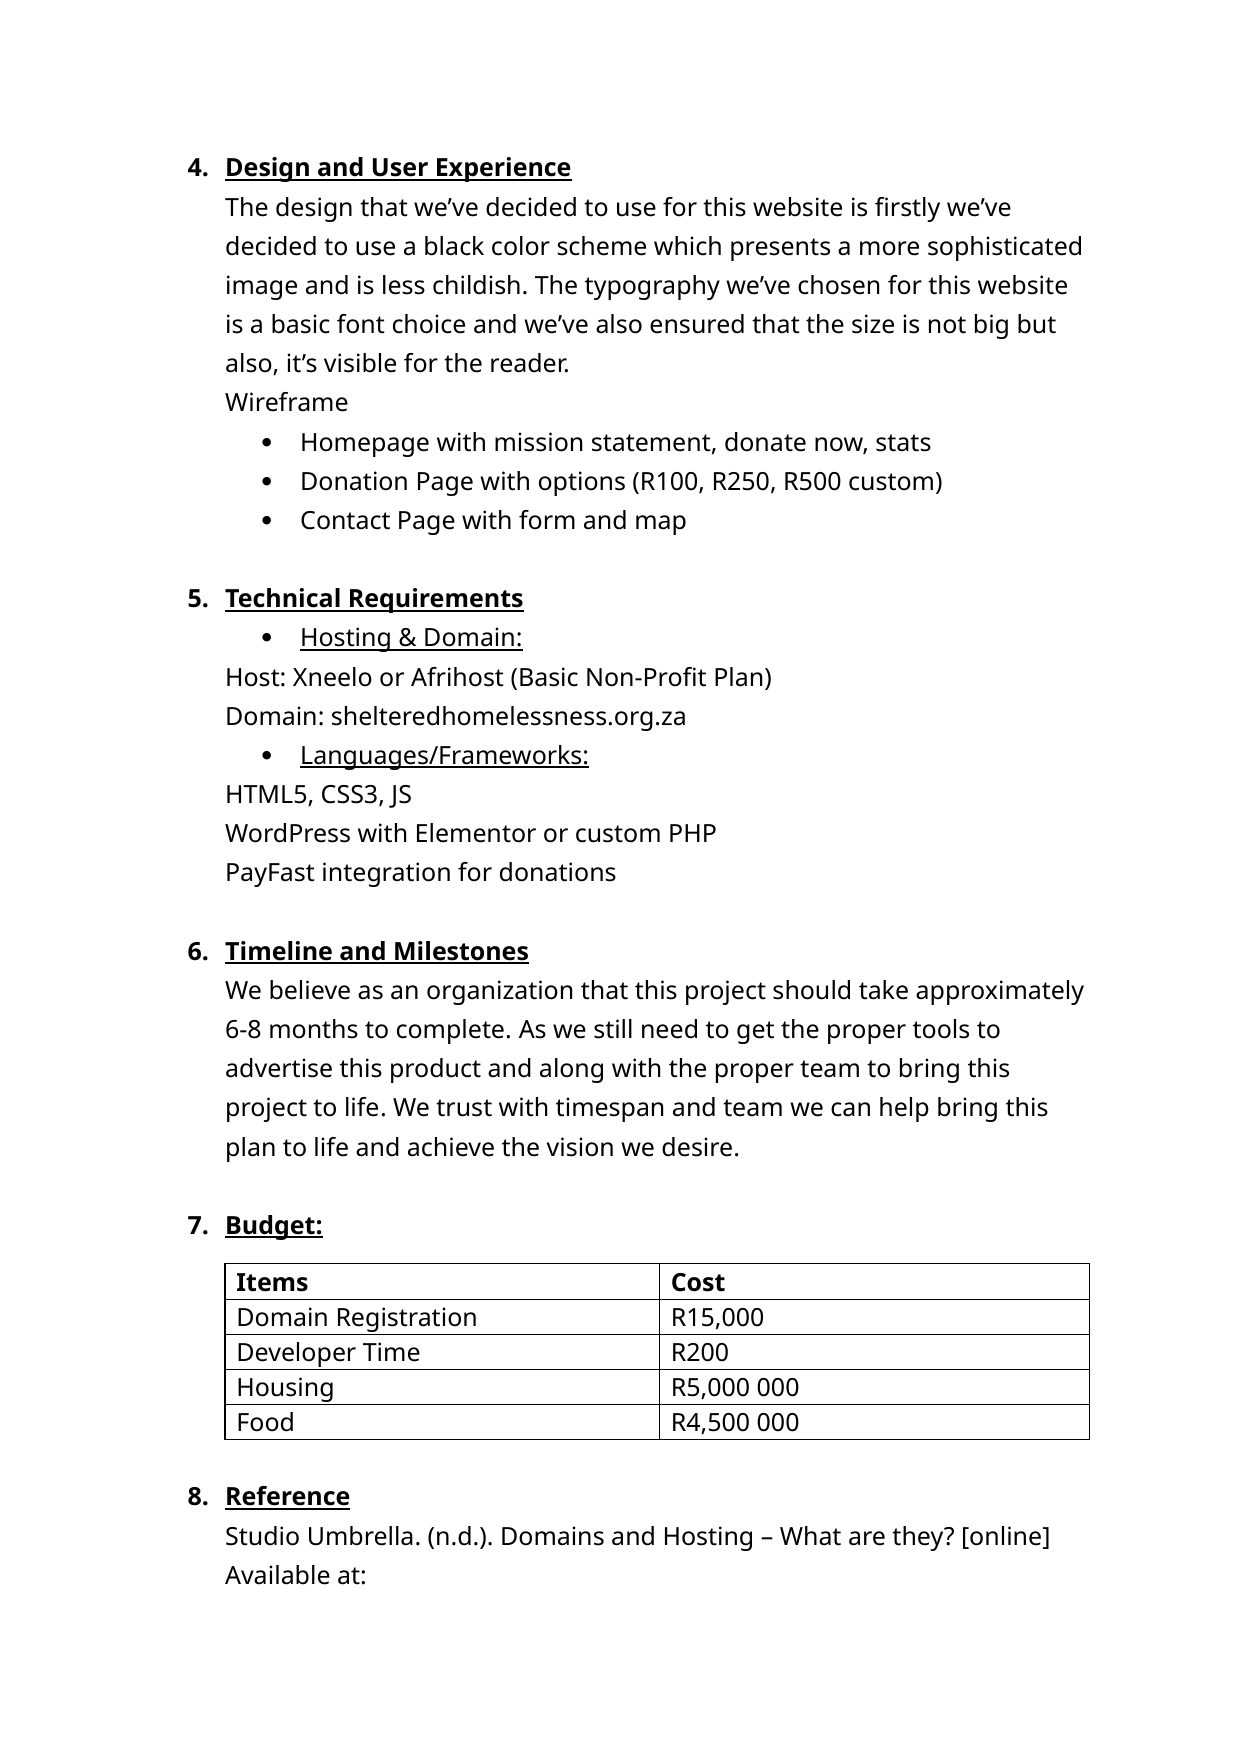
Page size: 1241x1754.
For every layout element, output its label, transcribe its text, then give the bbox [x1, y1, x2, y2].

table_cell R15,000 [660, 1300, 1089, 1333]
list Studio Umbrella. (n.d.). Domains and Hosting – What are they? [online] Available at: [225, 1518, 1090, 1591]
list Domain: shelteredhomelessness.org.za [225, 698, 1090, 732]
list Donation Page with options (R100, R250, R500 custom) [262, 463, 1090, 497]
table_header Cost [660, 1264, 1089, 1298]
list Reference [187, 1479, 1090, 1513]
list Homepage with mission statement, donate now, stats [262, 424, 1090, 458]
table_cell R5,000 000 [660, 1370, 1089, 1404]
list PayFast integration for donations [225, 855, 1090, 889]
list Wireframe [225, 385, 1090, 419]
list Host: Xneelo or Afrihost (Basic Non-Profit Plan) [225, 659, 1090, 693]
list Budget: [187, 1207, 1090, 1242]
list HTML5, CSS3, JS [225, 777, 1090, 811]
list Timeline and Milestones [187, 933, 1090, 967]
list WordPress with Elementor or custom PHP [225, 816, 1090, 850]
list Design and User Experience [187, 150, 1090, 184]
table_header Items [226, 1264, 659, 1298]
table_cell Food [226, 1405, 659, 1439]
table_cell Developer Time [226, 1335, 659, 1369]
list Languages/Frameworks: [262, 737, 1090, 772]
list We believe as an organization that this project should take approximately 6-8 months to complete. As we still need to get the proper tools to advertise this product and along with the proper team to bring this project to life. We trust with timespan and team we can help bring this plan to life and achieve the vision we desire. [225, 972, 1090, 1163]
table_cell Domain Registration [226, 1300, 659, 1333]
list The design that we’ve decided to use for this website is firstly we’ve decided to use a black color scheme which presents a more sophisticated image and is less childish. The typography we’ve chosen for this website is a basic font choice and we’ve also ensured that the size is not big but also, it’s visible for the reader. [225, 189, 1090, 380]
table_cell R200 [660, 1335, 1089, 1369]
table_cell R4,500 000 [660, 1405, 1089, 1439]
list Hosting & Domain: [262, 620, 1090, 654]
table_cell Housing [226, 1370, 659, 1404]
list Contact Page with form and map [262, 502, 1090, 537]
list Technical Requirements [187, 581, 1090, 615]
